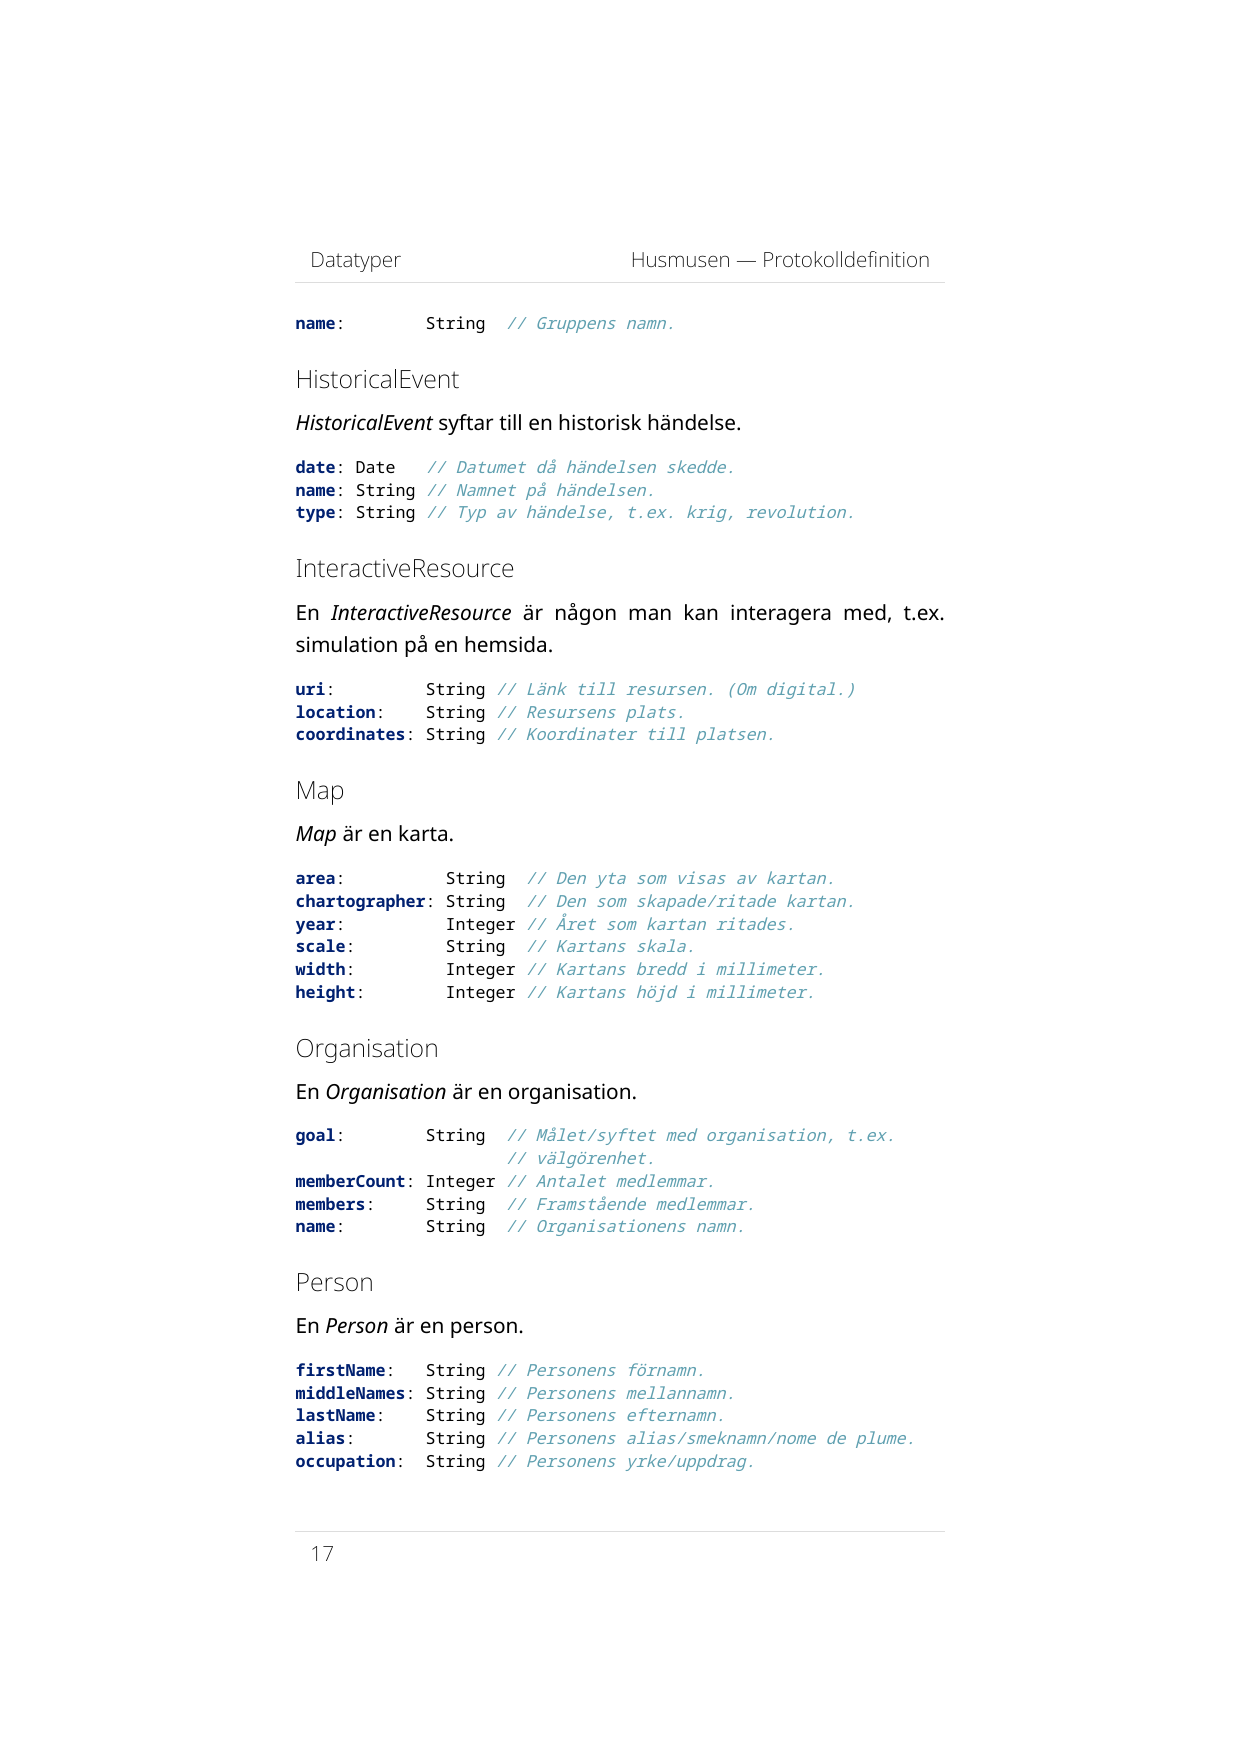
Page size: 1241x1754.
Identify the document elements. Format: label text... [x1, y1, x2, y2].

text name: String // Organisationens namn. [295, 1215, 945, 1237]
text Map är en karta. [295, 819, 945, 848]
text // välgörenhet. [295, 1147, 945, 1169]
subtitle Organisation [295, 1030, 945, 1064]
text memberCount: Integer // Antalet medlemmar. [295, 1169, 945, 1192]
subtitle Map [295, 773, 945, 807]
text scale: String // Kartans skala. [295, 935, 945, 957]
text coordinates: String // Koordinater till platsen. [295, 723, 945, 746]
text name: String // Gruppens namn. [295, 312, 945, 335]
text name: String // Namnet på händelsen. [295, 478, 945, 501]
text chartographer: String // Den som skapade/ritade kartan. [295, 889, 945, 912]
subtitle HistoricalEvent [295, 362, 945, 396]
text firstName: String // Personens förnamn. [295, 1358, 945, 1381]
text En Person är en person. [295, 1311, 945, 1340]
text En InteractiveResource är någon man kan interagera med, t.ex. simulation på en hemsida. [295, 598, 945, 659]
text date: Date // Datumet då händelsen skedde. [295, 456, 945, 478]
text members: String // Framstående medlemmar. [295, 1192, 945, 1215]
text height: Integer // Kartans höjd i millimeter. [295, 980, 945, 1003]
text En Organisation är en organisation. [295, 1077, 945, 1105]
subtitle Person [295, 1265, 945, 1299]
text width: Integer // Kartans bredd i millimeter. [295, 957, 945, 980]
text HistoricalEvent syftar till en historisk händelse. [295, 408, 945, 437]
text uri: String // Länk till resursen. (Om digital.) [295, 677, 945, 700]
text area: String // Den yta som visas av kartan. [295, 867, 945, 889]
subtitle InteractiveResource [295, 551, 945, 585]
text lastName: String // Personens efternamn. [295, 1404, 945, 1427]
text type: String // Typ av händelse, t.ex. krig, revolution. [295, 501, 945, 524]
text location: String // Resursens plats. [295, 700, 945, 723]
text occupation: String // Personens yrke/uppdrag. [295, 1449, 945, 1472]
text goal: String // Målet/syftet med organisation, t.ex. [295, 1124, 945, 1147]
text year: Integer // Året som kartan ritades. [295, 912, 945, 935]
text alias: String // Personens alias/smeknamn/nome de plume. [295, 1427, 945, 1449]
text middleNames: String // Personens mellannamn. [295, 1381, 945, 1404]
